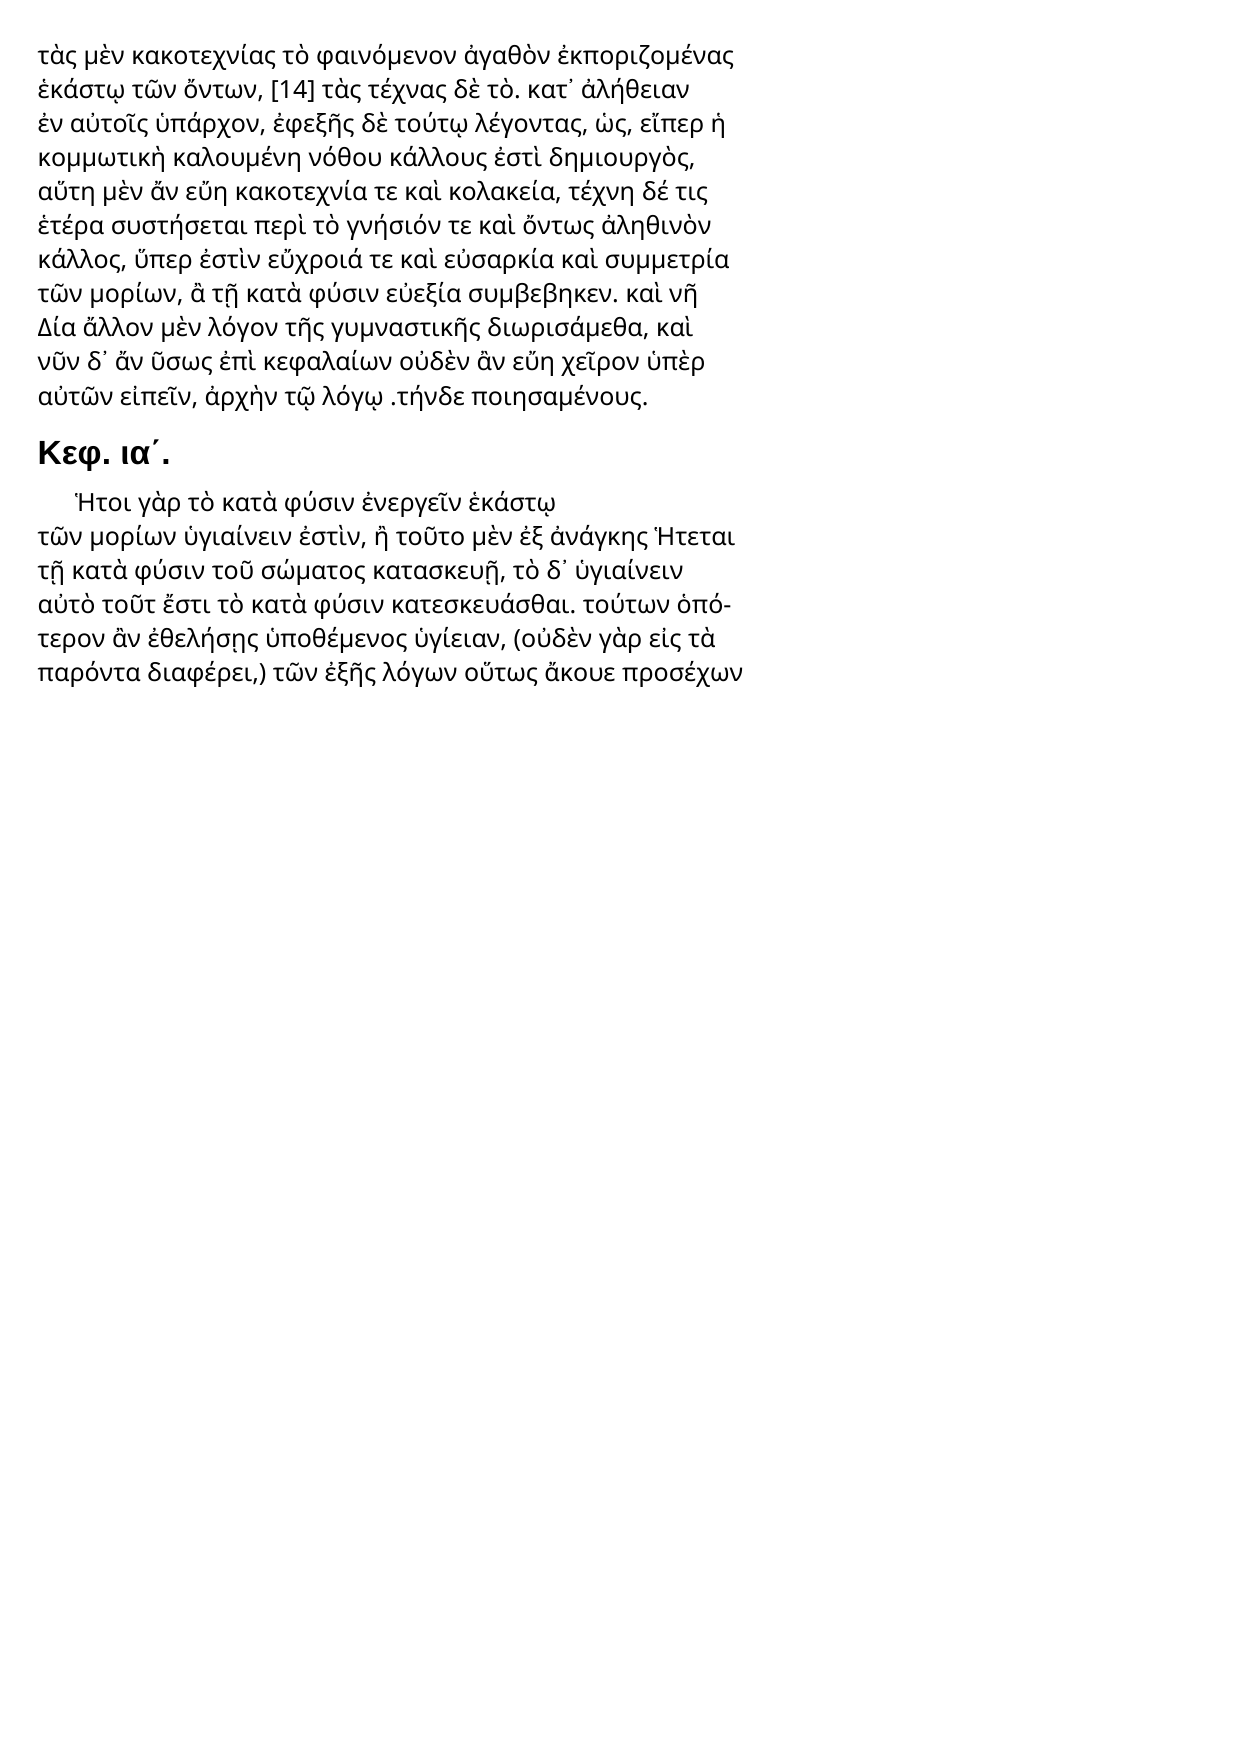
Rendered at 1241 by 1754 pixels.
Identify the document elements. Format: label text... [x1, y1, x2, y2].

subtitle Κεφ. ια΄. [37, 433, 1203, 472]
text Ἡτοι γὰρ τὸ κατὰ φύσιν ἐνεργεῖν ἑκάστῳ τῶν μορίων ὑγιαίνειν ἐστὶν, ἢ τοῦτο μὲν ἐξ ἀνάγκης Ἡτεται τῇ κατὰ φύσιν τοῦ σώματος κατασκευῇ, τὸ δ᾽ ὑγιαίνειν αὐτὸ τοῦτ ἔστι τὸ κατὰ φύσιν κατεσκευάσθαι. τούτων ὁπό- τερον ἂν ἐθελήσῃς ὑποθέμενος ὑγίειαν, (οὐδὲν γὰρ εἰς τὰ παρόντα διαφέρει,) τῶν ἐξῆς λόγων οὕτως ἄκουε προσέχων [37, 484, 1203, 688]
text τὰς μὲν κακοτεχνίας τὸ φαινόμενον ἀγαθὸν ἐκποριζομένας ἑκάστῳ τῶν ὄντων, [14] τὰς τέχνας δὲ τὸ. κατ᾽ ἀλήθειαν ἐν αὐτοῖς ὑπάρχον, ἐφεξῆς δὲ τούτῳ λέγοντας, ὡς, εἴπερ ἡ κομμωτικὴ καλουμένη νόθου κάλλους ἐστὶ δημιουργὸς, αὕτη μὲν ἄν εὔη κακοτεχνία τε καὶ κολακεία, τέχνη δέ τις ἑτέρα συστήσεται περὶ τὸ γνήσιόν τε καὶ ὄντως ἀληθινὸν κάλλος, ὕπερ ἐστὶν εὔχροιά τε καὶ εὐσαρκία καὶ συμμετρία τῶν μορίων, ἂ τῇ κατὰ φύσιν εὐεξία συμβεβηκεν. καὶ νῆ Δία ἄλλον μὲν λόγον τῆς γυμναστικῆς διωρισάμεθα, καὶ νῦν δ᾽ ἄν ῦσως ἐπὶ κεφαλαίων οὐδὲν ἂν εὔη χεῖρον ὑπὲρ αὐτῶν εἰπεῖν, ἀρχὴν τῷ λόγῳ .τήνδε ποιησαμένους. [37, 37, 1203, 412]
